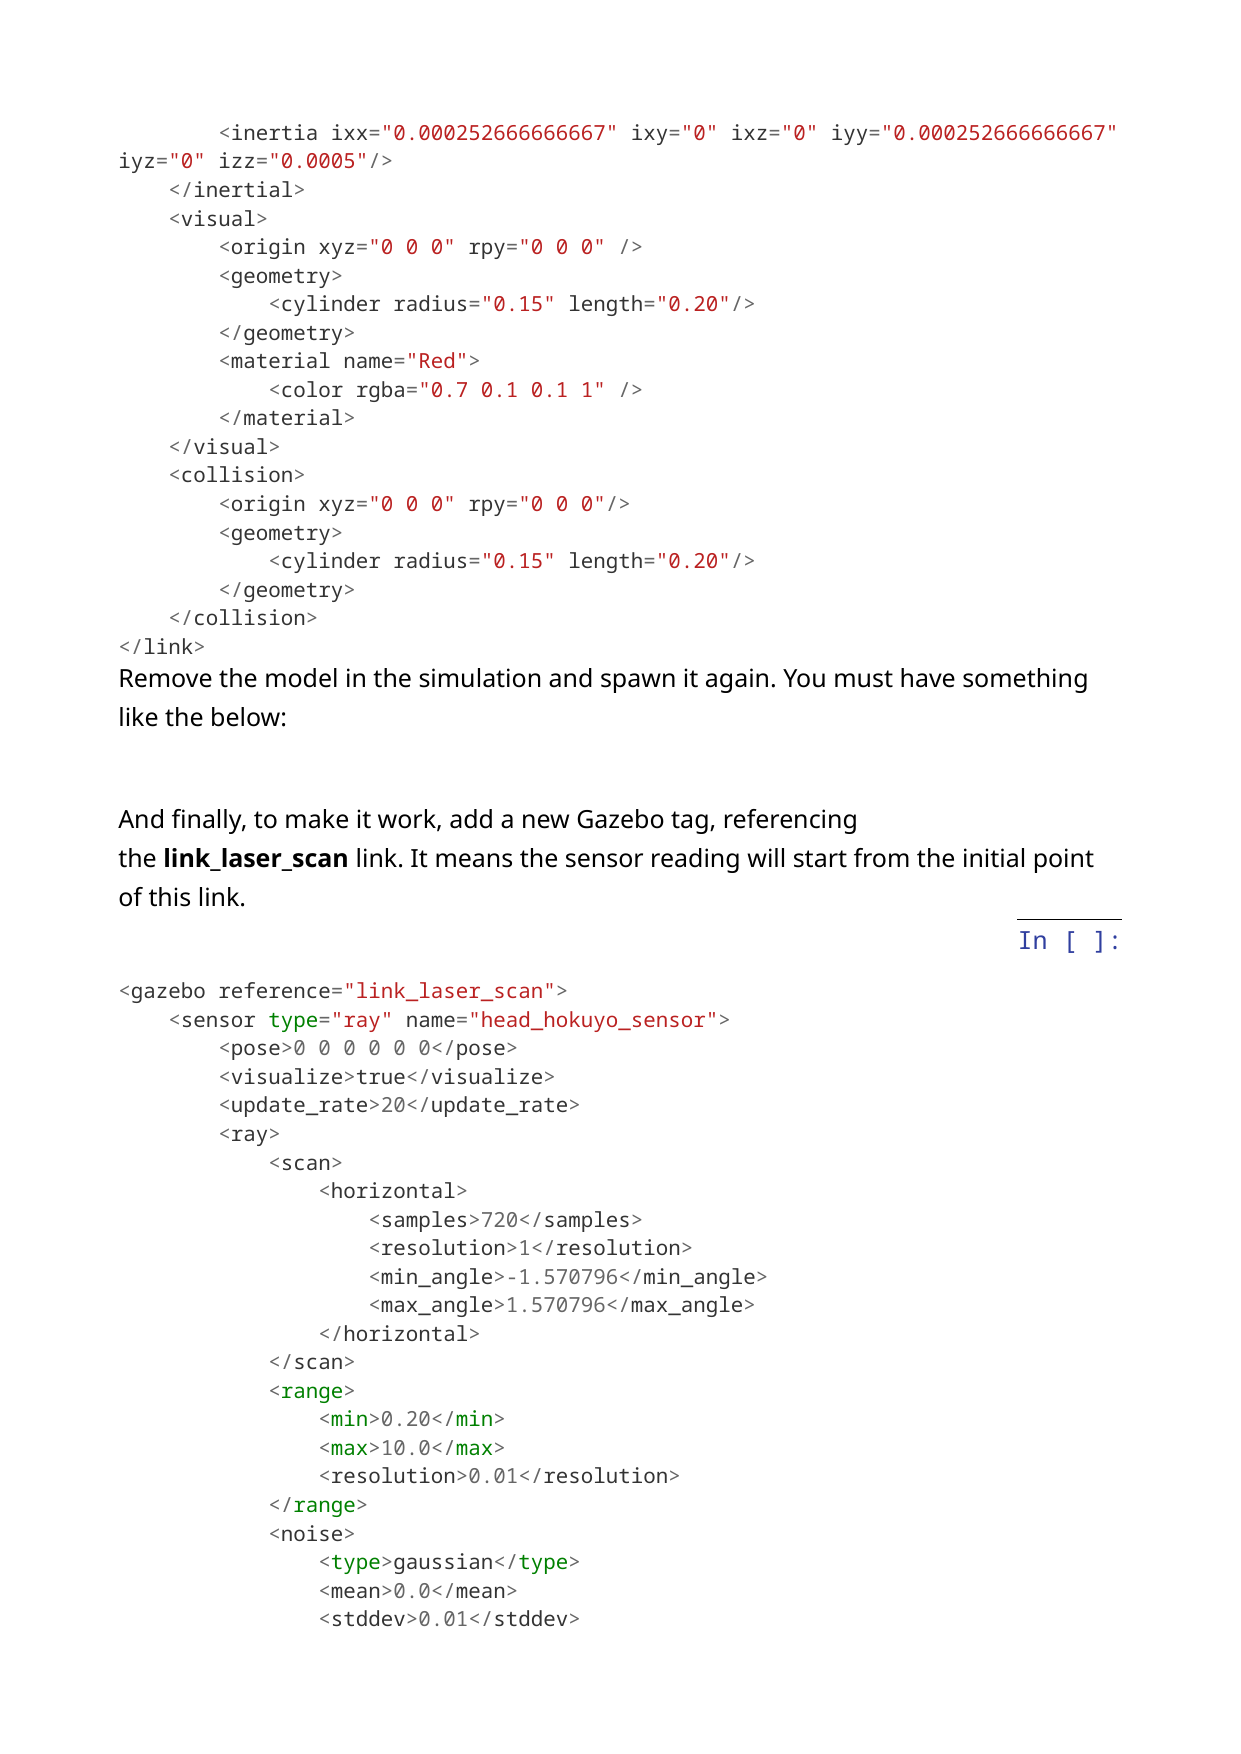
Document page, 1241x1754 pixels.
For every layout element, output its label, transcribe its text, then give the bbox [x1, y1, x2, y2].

text <inertia ixx="0.000252666666667" ixy="0" ixz="0" iyy="0.000252666666667" iyz="0" izz="0.0005"/> [118, 118, 1122, 175]
text In [ ]: [118, 919, 1122, 956]
text <mean>0.0</mean> [118, 1576, 1122, 1604]
text <color rgba="0.7 0.1 0.1 1" /> [118, 375, 1122, 403]
text <scan> [118, 1148, 1122, 1176]
text <min>0.20</min> [118, 1404, 1122, 1433]
text <gazebo reference="link_laser_scan"> [118, 976, 1122, 1005]
text </visual> [118, 432, 1122, 461]
text </link> [118, 632, 1122, 660]
text <max_angle>1.570796</max_angle> [118, 1290, 1122, 1319]
text <sensor type="ray" name="head_hokuyo_sensor"> [118, 1005, 1122, 1033]
text <cylinder radius="0.15" length="0.20"/> [118, 546, 1122, 575]
text <ray> [118, 1119, 1122, 1148]
text </scan> [118, 1347, 1122, 1376]
text </geometry> [118, 575, 1122, 603]
text <origin xyz="0 0 0" rpy="0 0 0" /> [118, 232, 1122, 261]
text <max>10.0</max> [118, 1433, 1122, 1462]
text <type>gaussian</type> [118, 1547, 1122, 1576]
text <material name="Red"> [118, 346, 1122, 375]
text <min_angle>-1.570796</min_angle> [118, 1262, 1122, 1290]
text <resolution>0.01</resolution> [118, 1462, 1122, 1490]
text <update_rate>20</update_rate> [118, 1091, 1122, 1119]
text <horizontal> [118, 1176, 1122, 1205]
text <visualize>true</visualize> [118, 1062, 1122, 1091]
text <noise> [118, 1519, 1122, 1547]
text <origin xyz="0 0 0" rpy="0 0 0"/> [118, 489, 1122, 518]
text <samples>720</samples> [118, 1205, 1122, 1233]
text <pose>0 0 0 0 0 0</pose> [118, 1033, 1122, 1062]
text </geometry> [118, 318, 1122, 346]
text <range> [118, 1376, 1122, 1404]
text <cylinder radius="0.15" length="0.20"/> [118, 289, 1122, 318]
text <stddev>0.01</stddev> [118, 1604, 1122, 1633]
text <geometry> [118, 518, 1122, 546]
text <visual> [118, 204, 1122, 232]
text </inertial> [118, 175, 1122, 204]
text </range> [118, 1490, 1122, 1519]
text </collision> [118, 603, 1122, 632]
text Remove the model in the simulation and spawn it again. You must have something like the below: [118, 660, 1122, 733]
text </horizontal> [118, 1319, 1122, 1347]
text And finally, to make it work, add a new Gazebo tag, referencing the link_laser_scan link. It means the sensor reading will start from the initial point of this link. [118, 802, 1122, 914]
text <collision> [118, 461, 1122, 489]
text </material> [118, 403, 1122, 432]
text <resolution>1</resolution> [118, 1233, 1122, 1262]
text <geometry> [118, 261, 1122, 289]
